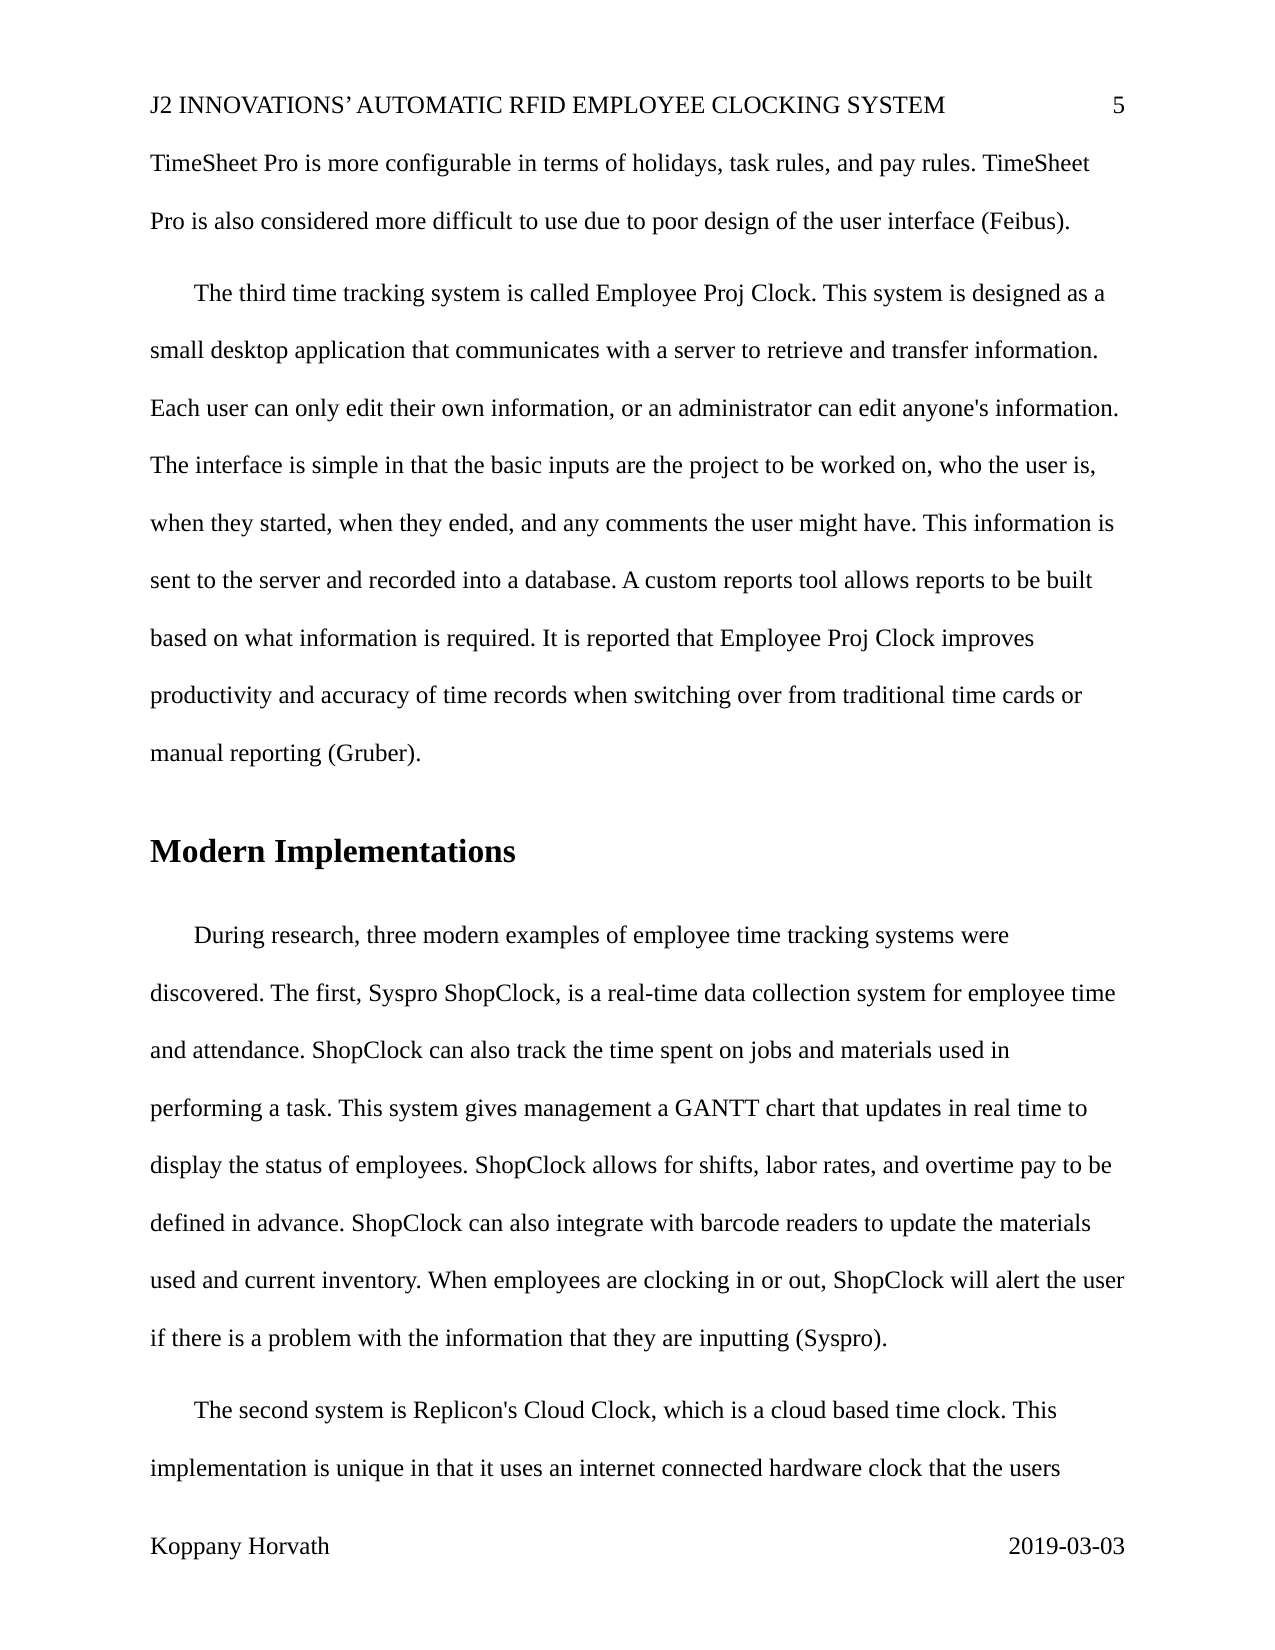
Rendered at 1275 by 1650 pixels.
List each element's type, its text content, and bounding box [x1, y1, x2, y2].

text During research, three modern examples of employee time tracking systems were discovered. The first, Syspro ShopClock, is a real-time data collection system for employee time and attendance. ShopClock can also track the time spent on jobs and materials used in performing a task. This system gives management a GANTT chart that updates in real time to display the status of employees. ShopClock allows for shifts, labor rates, and overtime pay to be defined in advance. ShopClock can also integrate with barcode readers to update the materials used and current inventory. When employees are clocking in or out, ShopClock will alert the user if there is a problem with the information that they are inputting (Syspro). [150, 921, 1125, 1352]
subtitle Modern Implementations [150, 831, 1125, 869]
text TimeSheet Pro is more configurable in terms of holidays, task rules, and pay rules. TimeSheet Pro is also considered more difficult to use due to poor design of the user interface (Feibus). [150, 148, 1125, 234]
text The third time tracking system is called Employee Proj Clock. This system is designed as a small desktop application that communicates with a server to retrieve and transfer information. Each user can only edit their own information, or an administrator can edit anyone's information. The interface is simple in that the basic inputs are the project to be worked on, who the user is, when they started, when they ended, and any comments the user might have. This information is sent to the server and recorded into a database. A custom reports tool allows reports to be built based on what information is required. It is reported that Employee Proj Clock improves productivity and accuracy of time records when switching over from traditional time cards or manual reporting (Gruber). [150, 278, 1125, 767]
text The second system is Replicon's Cloud Clock, which is a cloud based time clock. This implementation is unique in that it uses an internet connected hardware clock that the users [150, 1395, 1125, 1481]
